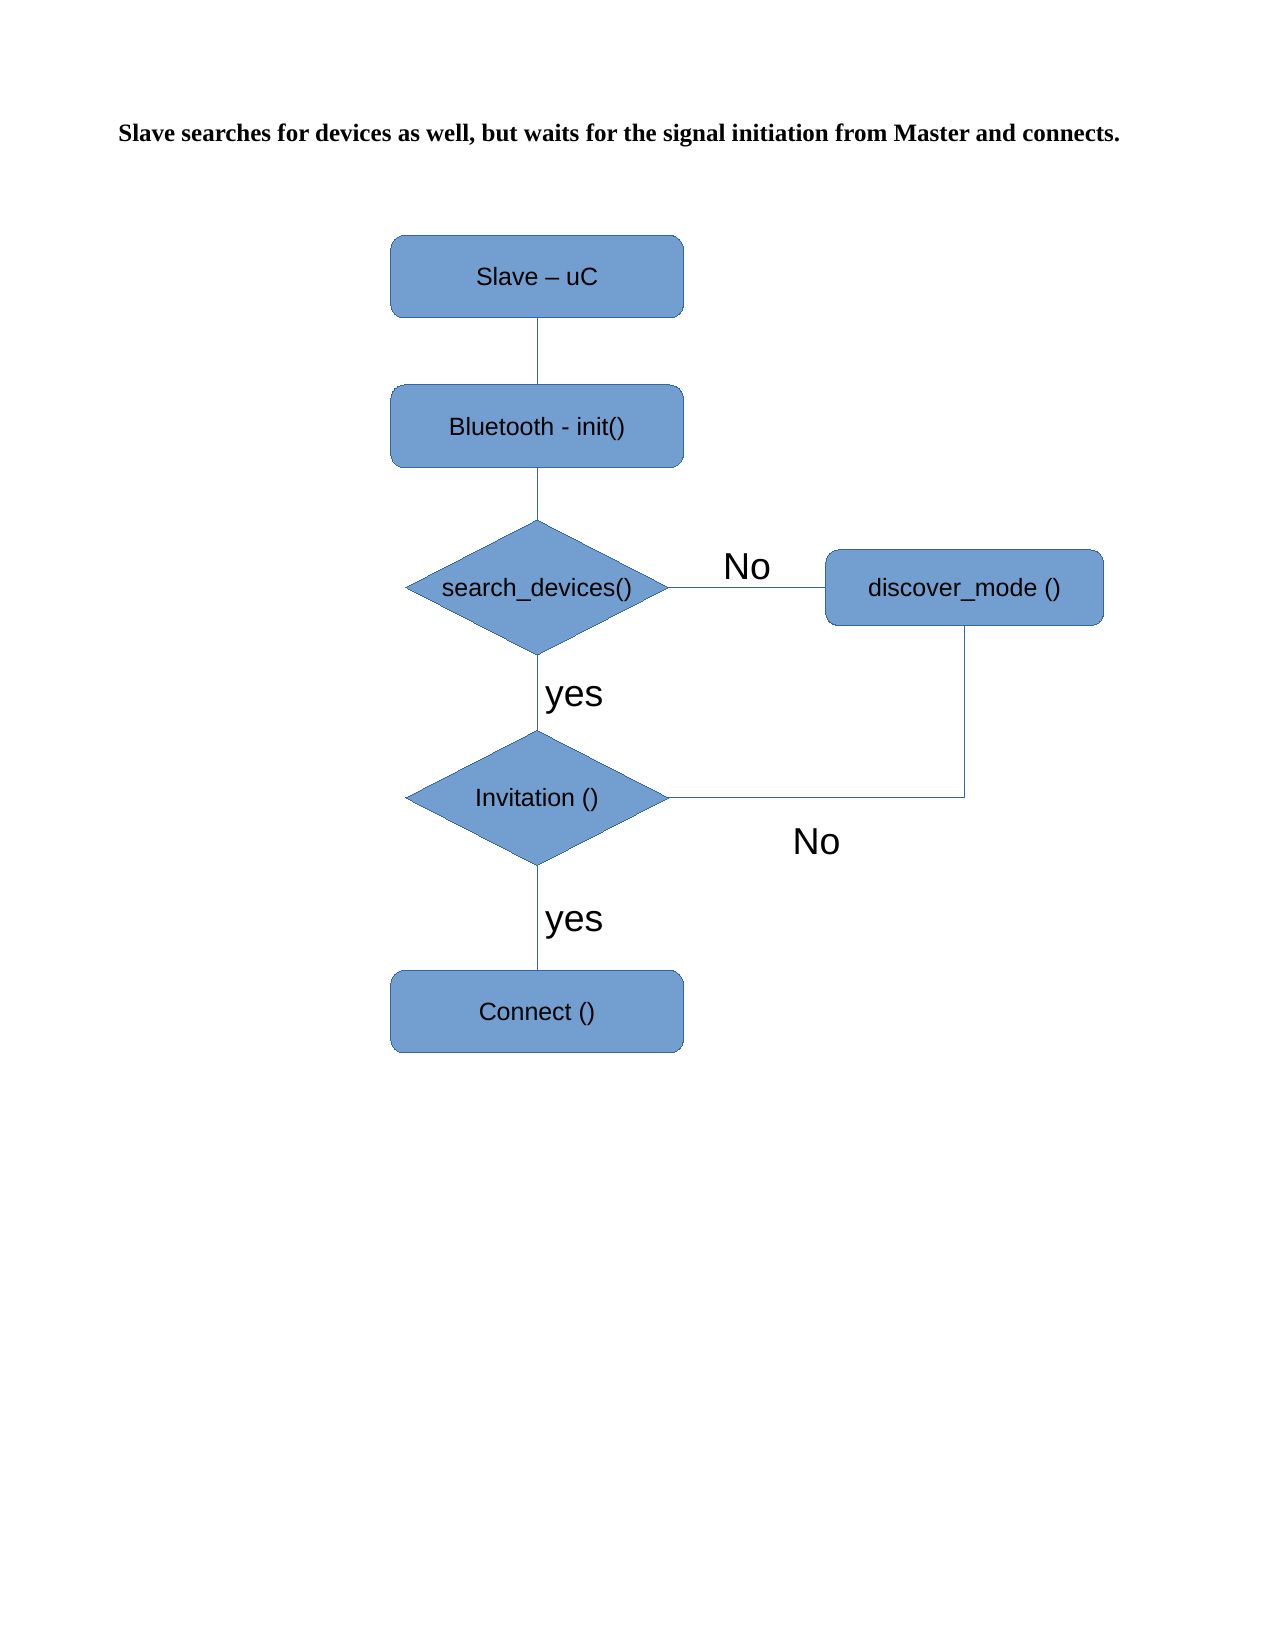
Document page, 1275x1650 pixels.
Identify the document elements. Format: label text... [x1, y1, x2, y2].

text Slave searches for devices as well, but waits for the signal initiation from Master and connects. [118, 118, 1157, 147]
